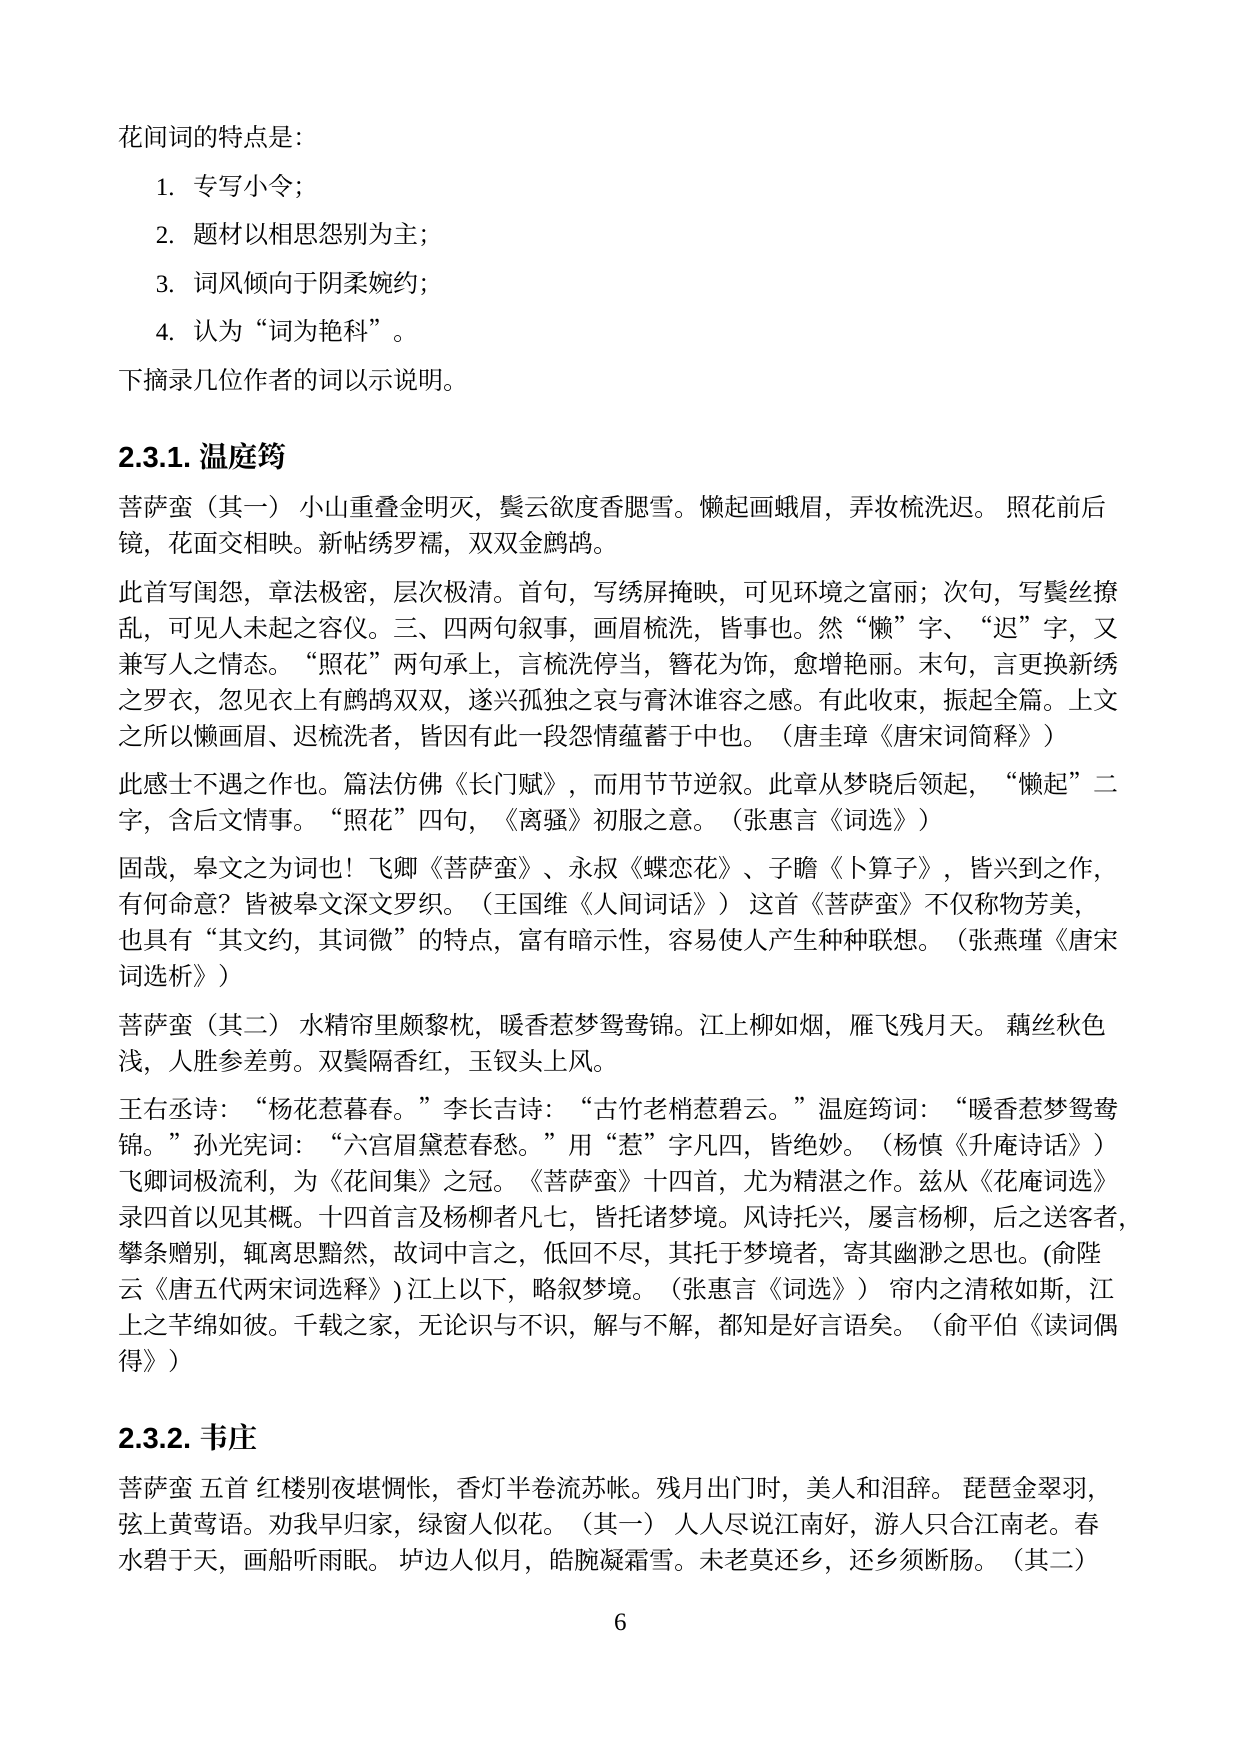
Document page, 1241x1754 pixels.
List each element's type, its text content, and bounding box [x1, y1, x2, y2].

text 菩萨蛮（其二） 水精帘里颇黎枕，暖香惹梦鸳鸯锦。江上柳如烟，雁飞残月天。 藕丝秋色浅，人胜参差剪。双鬓隔香红，玉钗头上风。 [118, 1005, 1122, 1077]
list 专写小令； [156, 167, 1122, 202]
list 题材以相思怨别为主； [156, 215, 1122, 251]
text 菩萨蛮（其一） 小山重叠金明灭，鬓云欲度香腮雪。懒起画蛾眉，弄妆梳洗迟。 照花前后镜，花面交相映。新帖绣罗襦，双双金鹧鸪。 [118, 488, 1122, 560]
text 王右丞诗：“杨花惹暮春。”李长吉诗：“古竹老梢惹碧云。”温庭筠词：“暖香惹梦鸳鸯锦。”孙光宪词：“六宫眉黛惹春愁。”用“惹”字凡四，皆绝妙。（杨慎《升庵诗话》） 飞卿词极流利，为《花间集》之冠。《菩萨蛮》十四首，尤为精湛之作。兹从《花庵词选》录四首以见其概。十四首言及杨柳者凡七，皆托诸梦境。风诗托兴，屡言杨柳，后之送客者，攀条赠别，辄离思黯然，故词中言之，低回不尽，其托于梦境者，寄其幽渺之思也。(俞陛云《唐五代两宋词选释》) 江上以下，略叙梦境。（张惠言《词选》） 帘内之清秾如斯，江上之芊绵如彼。千载之家，无论识与不识，解与不解，都知是好言语矣。（俞平伯《读词偶得》） [118, 1090, 1122, 1377]
text 下摘录几位作者的词以示说明。 [118, 360, 1122, 396]
text 固哉，皋文之为词也！飞卿《菩萨蛮》、永叔《蝶恋花》、子瞻《卜算子》，皆兴到之作，有何命意？皆被皋文深文罗织。（王国维《人间词话》） 这首《菩萨蛮》不仅称物芳美，也具有“其文约，其词微”的特点，富有暗示性，容易使人产生种种联想。（张燕瑾《唐宋词选析》） [118, 849, 1122, 993]
list 词风倾向于阴柔婉约； [156, 263, 1122, 299]
text 花间词的特点是： [118, 118, 1122, 154]
subtitle 韦庄 [118, 1415, 1122, 1457]
text 此首写闺怨，章法极密，层次极清。首句，写绣屏掩映，可见环境之富丽；次句，写鬓丝撩乱，可见人未起之容仪。三、四两句叙事，画眉梳洗，皆事也。然“懒”字、“迟”字，又兼写人之情态。“照花”两句承上，言梳洗停当，簪花为饰，愈增艳丽。末句，言更换新绣之罗衣，忽见衣上有鹧鸪双双，遂兴孤独之哀与膏沐谁容之感。有此收束，振起全篇。上文之所以懒画眉、迟梳洗者，皆因有此一段怨情蕴蓄于中也。（唐圭璋《唐宋词简释》） [118, 572, 1122, 752]
text 此感士不遇之作也。篇法仿佛《长门赋》，而用节节逆叙。此章从梦晓后领起，“懒起”二字，含后文情事。“照花”四句，《离骚》初服之意。（张惠言《词选》） [118, 765, 1122, 837]
list 认为“词为艳科”。 [156, 312, 1122, 348]
text 菩萨蛮 五首 红楼别夜堪惆怅，香灯半卷流苏帐。残月出门时，美人和泪辞。 琵琶金翠羽，弦上黄莺语。劝我早归家，绿窗人似花。（其一） 人人尽说江南好，游人只合江南老。春水碧于天，画船听雨眠。 垆边人似月，皓腕凝霜雪。未老莫还乡，还乡须断肠。（其二） [118, 1469, 1122, 1577]
subtitle 温庭筠 [118, 434, 1122, 476]
